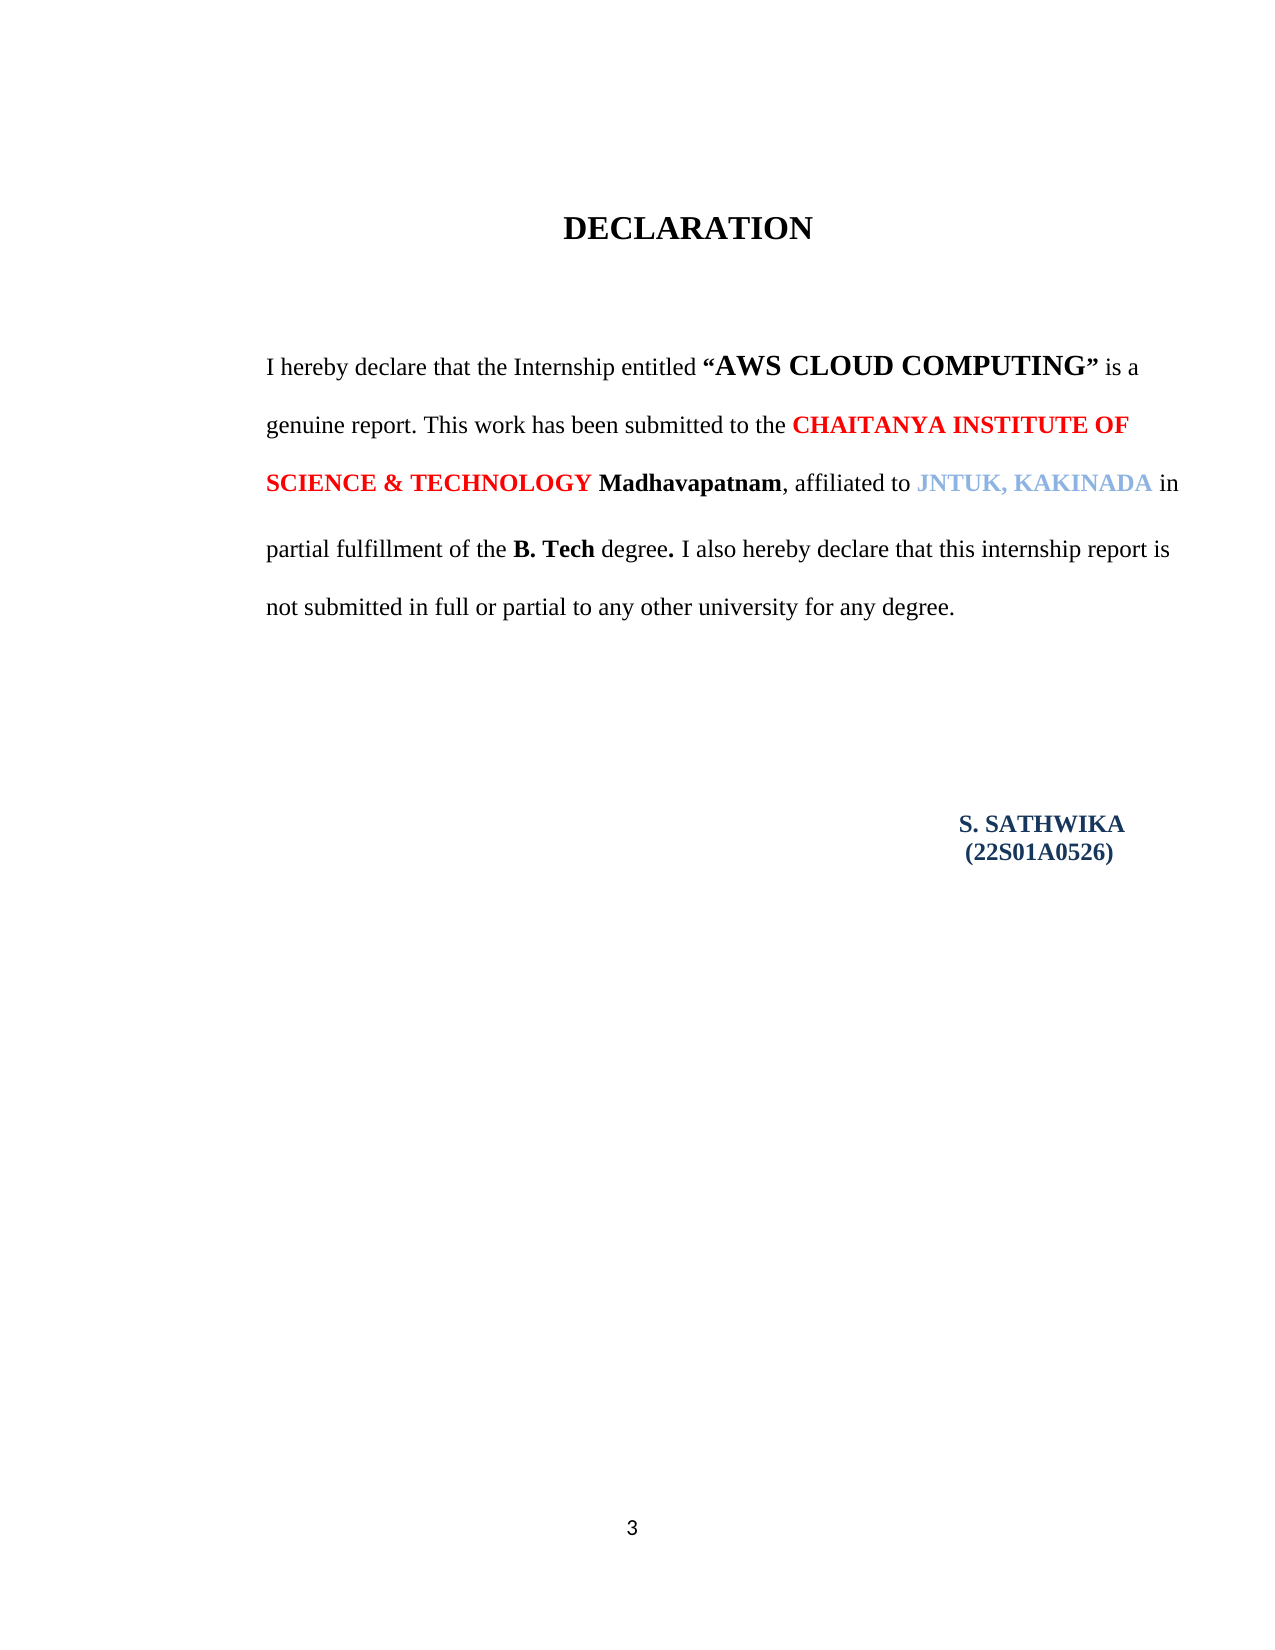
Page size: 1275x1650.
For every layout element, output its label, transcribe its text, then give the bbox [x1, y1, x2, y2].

text I hereby declare that the Internship entitled “AWS CLOUD COMPUTING” is a genuine report. This work has been submitted to the CHAITANYA INSTITUTE OF SCIENCE & TECHNOLOGY Madhavapatnam, affiliated to JNTUK, KAKINADA in partial fulfillment of the B. Tech degree. I also hereby declare that this internship report is not submitted in full or partial to any other university for any degree. [266, 348, 1185, 621]
text (22S01A0526) [266, 837, 1125, 866]
text S. SATHWIKA [266, 809, 1125, 837]
text DECLARATION [251, 208, 1125, 246]
